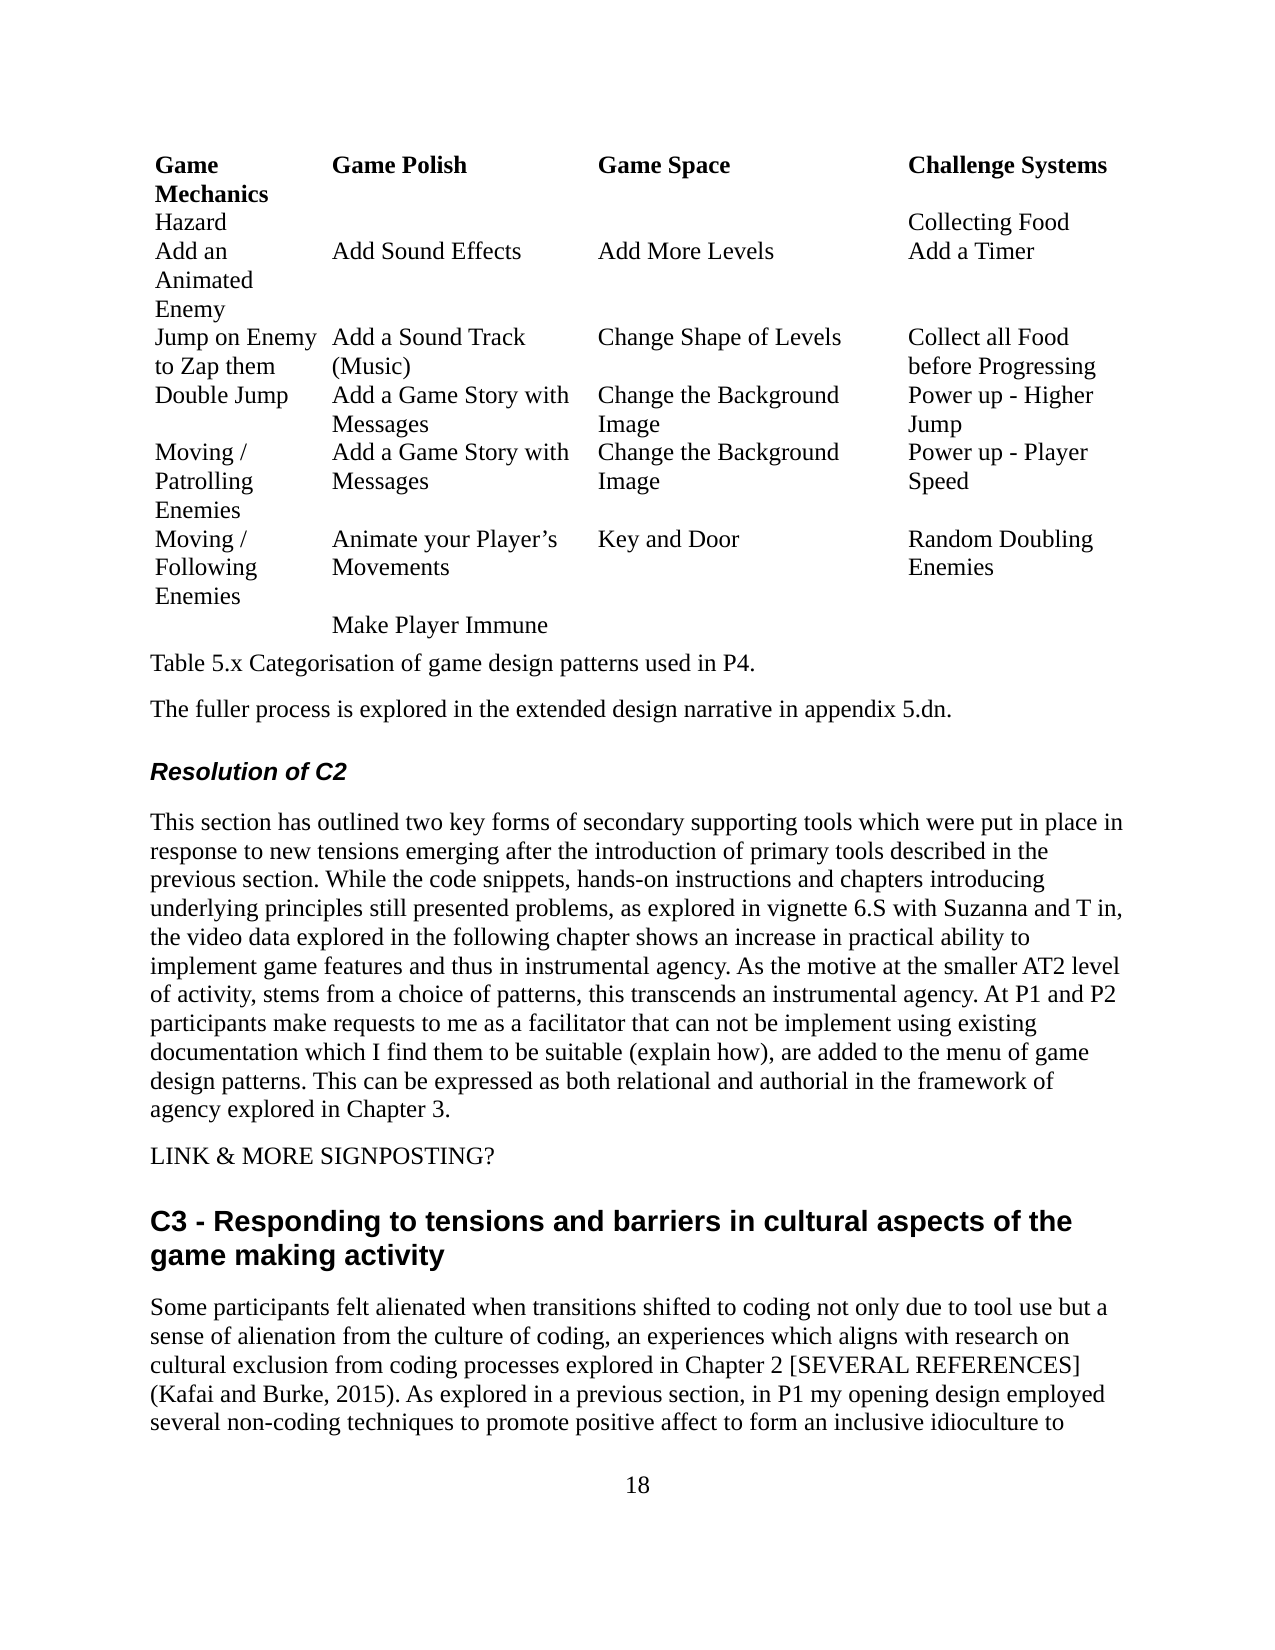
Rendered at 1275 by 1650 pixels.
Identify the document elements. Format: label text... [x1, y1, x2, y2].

table_cell [593, 208, 903, 236]
subtitle C3 - Responding to tensions and barriers in cultural aspects of the game making activity [150, 1204, 1125, 1271]
table_cell Add More Levels [593, 236, 903, 322]
table_header Game Space [593, 150, 903, 207]
text Table 5.x Categorisation of game design patterns used in P4. [150, 648, 1125, 676]
table_header Challenge Systems [903, 150, 1125, 207]
table_cell Change the Background Image [593, 438, 903, 524]
table_header Game Mechanics [150, 150, 327, 207]
table_cell Power up - Player Speed [903, 438, 1125, 524]
table_cell Jump on Enemy to Zap them [150, 323, 327, 380]
table_cell Power up - Higher Jump [903, 380, 1125, 437]
table_cell Change the Background Image [593, 380, 903, 437]
table_cell [903, 610, 1125, 639]
subtitle Resolution of C2 [150, 757, 1125, 786]
table_cell Add an Animated Enemy [150, 236, 327, 322]
table_cell Add a Game Story with Messages [327, 438, 593, 524]
text Some participants felt alienated when transitions shifted to coding not only due to tool use but a sense of alienation from the culture of coding, an experiences which aligns with research on cultural exclusion from coding processes explored in Chapter 2 [SEVERAL REFERENCES] (Kafai and Burke, 2015). As explored in a previous section, in P1 my opening design employed several non-coding techniques to promote positive affect to form an inclusive idioculture to [150, 1292, 1125, 1436]
table_cell Change Shape of Levels [593, 323, 903, 380]
text LINK & MORE SIGNPOSTING? [150, 1141, 1125, 1170]
table_cell Make Player Immune [327, 610, 593, 639]
table_cell Moving / Patrolling Enemies [150, 438, 327, 524]
table_cell [593, 610, 903, 639]
table_cell Animate your Player’s Movements [327, 524, 593, 610]
table_cell Add a Sound Track (Music) [327, 323, 593, 380]
text This section has outlined two key forms of secondary supporting tools which were put in place in response to new tensions emerging after the introduction of primary tools described in the previous section. While the code snippets, hands-on instructions and chapters introducing underlying principles still presented problems, as explored in vignette 6.S with Suzanna and T in, the video data explored in the following chapter shows an increase in practical ability to implement game features and thus in instrumental agency. As the motive at the smaller AT2 level of activity, stems from a choice of patterns, this transcends an instrumental agency. At P1 and P2 participants make requests to me as a facilitator that can not be implement using existing documentation which I find them to be suitable (explain how), are added to the menu of game design patterns. This can be expressed as both relational and authorial in the framework of agency explored in Chapter 3. [150, 807, 1125, 1123]
table_cell Moving / Following Enemies [150, 524, 327, 610]
table_cell Double Jump [150, 380, 327, 437]
table_cell Add a Game Story with Messages [327, 380, 593, 437]
table_cell [150, 610, 327, 639]
table_header Game Polish [327, 150, 593, 207]
table_cell Add a Timer [903, 236, 1125, 322]
table_cell Collect all Food before Progressing [903, 323, 1125, 380]
table_cell [327, 208, 593, 236]
table_cell Add Sound Effects [327, 236, 593, 322]
table_cell Hazard [150, 208, 327, 236]
table_cell Random Doubling Enemies [903, 524, 1125, 610]
table_cell Collecting Food [903, 208, 1125, 236]
table_cell Key and Door [593, 524, 903, 610]
text The fuller process is explored in the extended design narrative in appendix 5.dn. [150, 694, 1125, 723]
